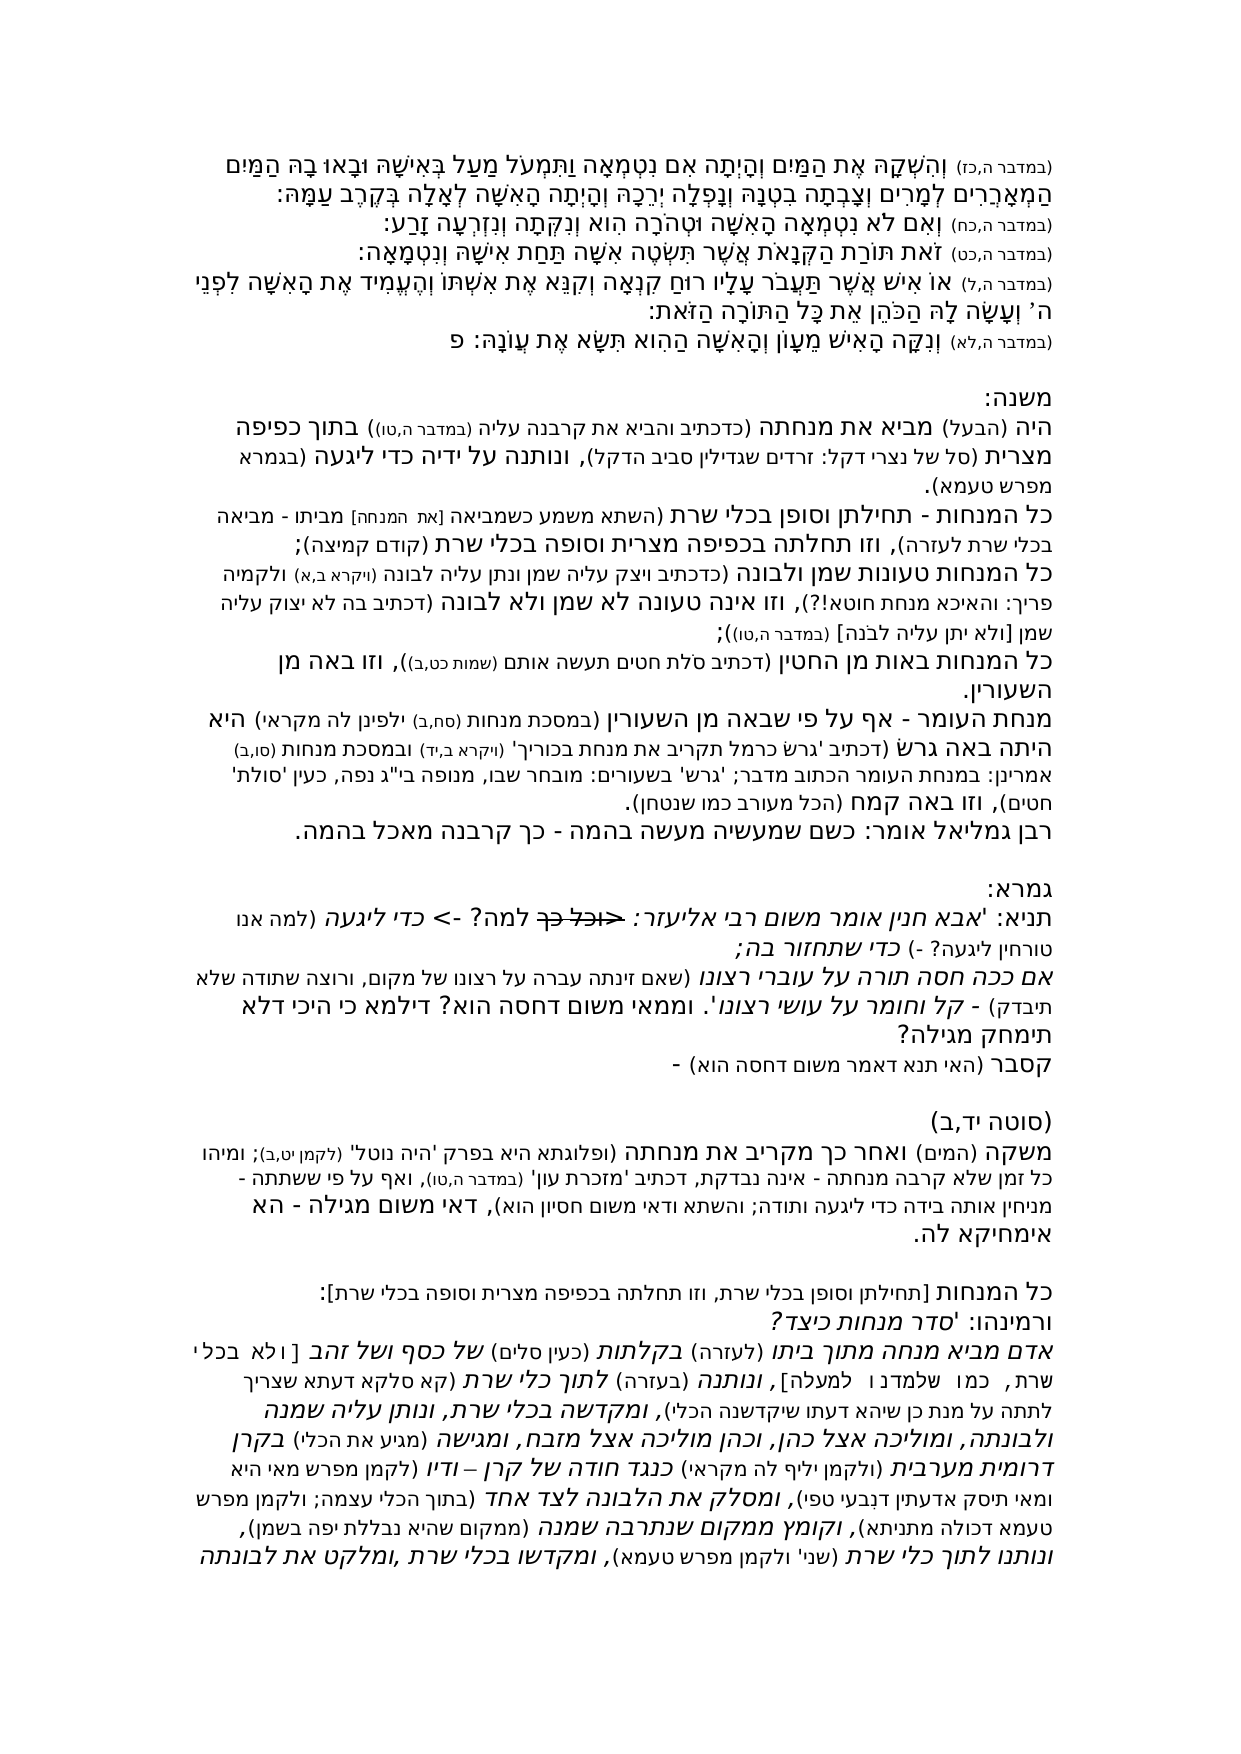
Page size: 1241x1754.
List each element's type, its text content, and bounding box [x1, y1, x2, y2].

text כל המנחות טעונות שמן ולבונה (כדכתיב ויצק עליה שמן ונתן עליה לבונה (ויקרא ב,א) ולקמיה פריך: והאיכא מנחת חוטא!?), וזו אינה טעונה לא שמן ולא לבונה (דכתיב בה לא יצוק עליה שמן [ולא יתן עליה לבֹנה] (במדבר ה,טו)); [187, 558, 1053, 646]
text כל המנחות באות מן החטין (דכתיב סֹלת חטים תעשה אותם (שמות כט,ב)), וזו באה מן השעורין. [187, 646, 1053, 704]
text (במדבר ה,ל) אוֹ אִישׁ אֲשֶׁר תַּעֲבֹר עָלָיו רוּחַ קִנְאָה וְקִנֵּא אֶת אִשְׁתּוֹ וְהֶעֱמִיד אֶת הָאִשָּׁה לִפְנֵי ה’ וְעָשָׂה לָהּ הַכֹּהֵן אֵת כָּל הַתּוֹרָה הַזֹּאת: [187, 267, 1053, 325]
text ורמינהו: 'סדר מנחות כיצד? [187, 1307, 1053, 1336]
text אדם מביא מנחה מתוך ביתו (לעזרה) בקלתות (כעין סלים) של כסף ושל זהב [ולא בכלי שרת, כמו שלמדנו למעלה], ונותנה (בעזרה) לתוך כלי שרת (קא סלקא דעתא שצריך לתתה על מנת כן שיהא דעתו שיקדשנה הכלי), ומקדשה בכלי שרת, ונותן עליה שמנה ולבונתה, ומוליכה אצל כהן, וכהן מוליכה אצל מזבח, ומגישה (מגיע את הכלי) בקרן דרומית מערבית (ולקמן יליף לה מקראי) כנגד חודה של קרן – ודיו (לקמן מפרש מאי היא ומאי תיסק אדעתין דנִבעי טפי), ומסלק את הלבונה לצד אחד (בתוך הכלי עצמה; ולקמן מפרש טעמא דכולה מתניתא), וקומץ ממקום שנתרבה שמנה (ממקום שהיא נבללת יפה בשמן), ונותנו לתוך כלי שרת (שני' ולקמן מפרש טעמא), ומקדשו בכלי שרת ,ומלקט את לבונתה [187, 1336, 1053, 1571]
text מנחת העומר - אף על פי שבאה מן השעורין (במסכת מנחות (סח,ב) ילפינן לה מקראי) היא היתה באה גרשׂ (דכתיב 'גרשׂ כרמל תקריב את מנחת בכוריך' (ויקרא ב,יד) ובמסכת מנחות (סו,ב) אמרינן: במנחת העומר הכתוב מדבר; 'גרש' בשעורים: מובחר שבו, מנופה בי"ג נפה, כעין 'סולת' חטים), וזו באה קמח (הכל מעורב כמו שנטחן). [187, 704, 1053, 816]
text רבן גמליאל אומר: כשם שמעשיה מעשה בהמה - כך קרבנה מאכל בהמה. [187, 816, 1053, 846]
text משנה: [187, 383, 1053, 412]
text כל המנחות - תחילתן וסופן בכלי שרת (השתא משמע כשמביאה [את המנחה] מביתו - מביאה בכלי שרת לעזרה), וזו תחלתה בכפיפה מצרית וסופה בכלי שרת (קודם קמיצה); [187, 500, 1053, 558]
text תניא: 'אבא חנין אומר משום רבי אליעזר: <וכל כך למה? -> כדי ליגעה (למה אנו טורחין ליגעה? -) כדי שתחזור בה; [187, 903, 1053, 962]
text (במדבר ה,כט) זֹאת תּוֹרַת הַקְּנָאֹת אֲשֶׁר תִּשְׂטֶה אִשָּׁה תַּחַת אִישָׁהּ וְנִטְמָאָה: [187, 238, 1053, 267]
text קסבר (האי תנא דאמר משום דחסה הוא) - [187, 1049, 1053, 1079]
text כל המנחות [תחילתן וסופן בכלי שרת, וזו תחלתה בכפיפה מצרית וסופה בכלי שרת]: [187, 1277, 1053, 1307]
text גמרא: [187, 874, 1053, 903]
text (במדבר ה,כח) וְאִם לֹא נִטְמְאָה הָאִשָּׁה וּטְהֹרָה הִוא וְנִקְּתָה וְנִזְרְעָה זָרַע: [187, 208, 1053, 238]
text אם ככה חסה תורה על עוברי רצונו (שאם זינתה עברה על רצונו של מקום, ורוצה שתודה שלא תיבדק) - קל וחומר על עושי רצונו'. וממאי משום דחסה הוא? דילמא כי היכי דלא תימחק מגילה? [187, 962, 1053, 1049]
text היה (הבעל) מביא את מנחתה (כדכתיב והביא את קרבנה עליה (במדבר ה,טו)) בתוך כפיפה מצרית (סל של נצרי דקל: זרדים שגדילין סביב הדקל), ונותנה על ידיה כדי ליגעה (בגמרא מפרש טעמא). [187, 412, 1053, 500]
text (במדבר ה,כז) וְהִשְׁקָהּ אֶת הַמַּיִם וְהָיְתָה אִם נִטְמְאָה וַתִּמְעֹל מַעַל בְּאִישָׁהּ וּבָאוּ בָהּ הַמַּיִם הַמְאָרֲרִים לְמָרִים וְצָבְתָה בִטְנָהּ וְנָפְלָה יְרֵכָהּ וְהָיְתָה הָאִשָּׁה לְאָלָה בְּקֶרֶב עַמָּהּ: [187, 150, 1053, 208]
text משקה (המים) ואחר כך מקריב את מנחתה (ופלוגתא היא בפרק 'היה נוטל' (לקמן יט,ב); ומיהו כל זמן שלא קרבה מנחתה - אינה נבדקת, דכתיב 'מזכרת עון' (במדבר ה,טו), ואף על פי ששתתה - מניחין אותה בידה כדי ליגעה ותודה; והשתא ודאי משום חסיון הוא), דאי משום מגילה - הא אימחיקא לה. [187, 1137, 1053, 1249]
text (סוטה יד,ב) [187, 1107, 1053, 1137]
text (במדבר ה,לא) וְנִקָּה הָאִישׁ מֵעָוֹן וְהָאִשָּׁה הַהִוא תִּשָּׂא אֶת עֲוֹנָהּ: פ [187, 325, 1053, 354]
